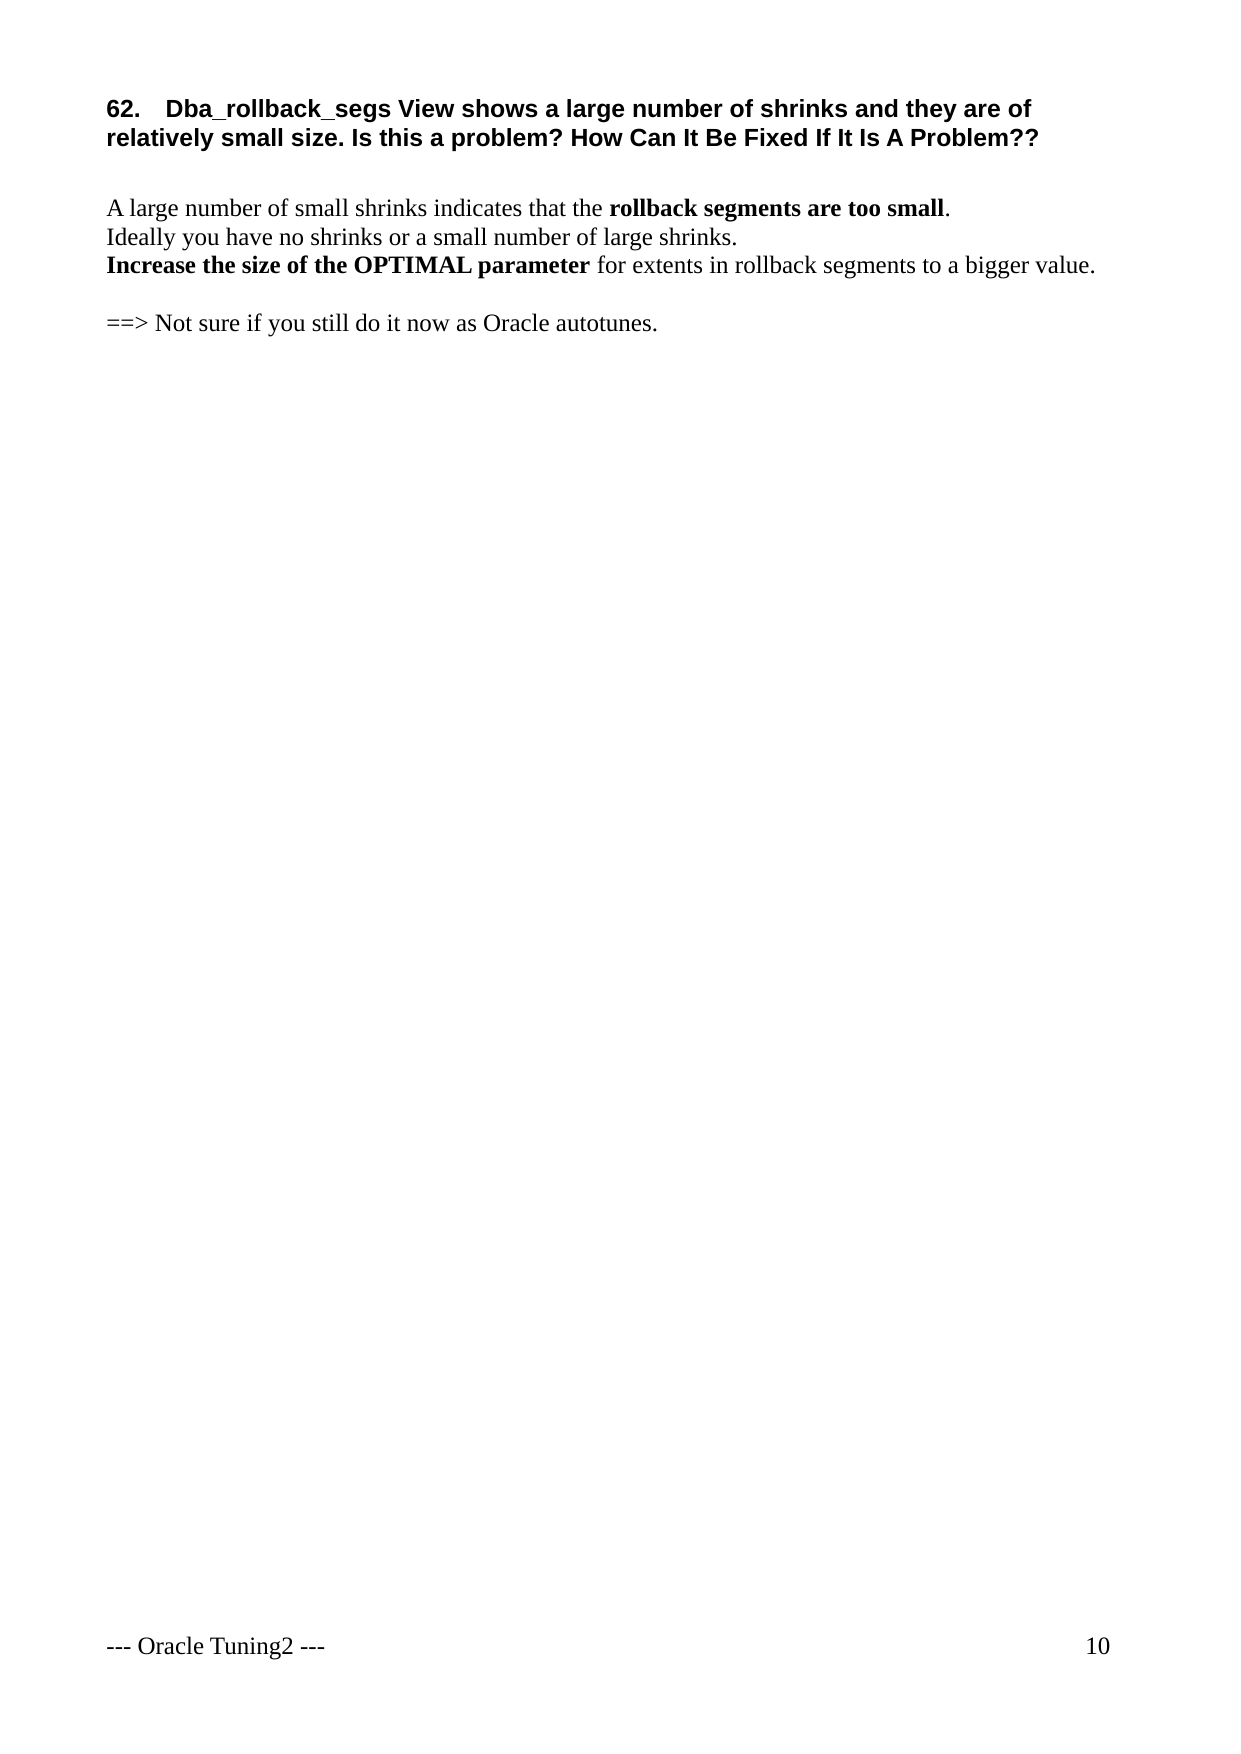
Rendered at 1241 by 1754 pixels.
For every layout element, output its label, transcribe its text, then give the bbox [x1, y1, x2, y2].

text A large number of small shrinks indicates that the rollback segments are too small. [106, 193, 1134, 222]
text Ideally you have no shrinks or a small number of large shrinks. [106, 222, 1134, 250]
subtitle Dba_rollback_segs View shows a large number of shrinks and they are of relatively small size. Is this a problem? How Can It Be Fixed If It Is A Problem?? [106, 94, 1134, 152]
text ==> Not sure if you still do it now as Oracle autotunes. [106, 308, 1134, 337]
text Increase the size of the OPTIMAL parameter for extents in rollback segments to a bigger value. [106, 250, 1134, 279]
